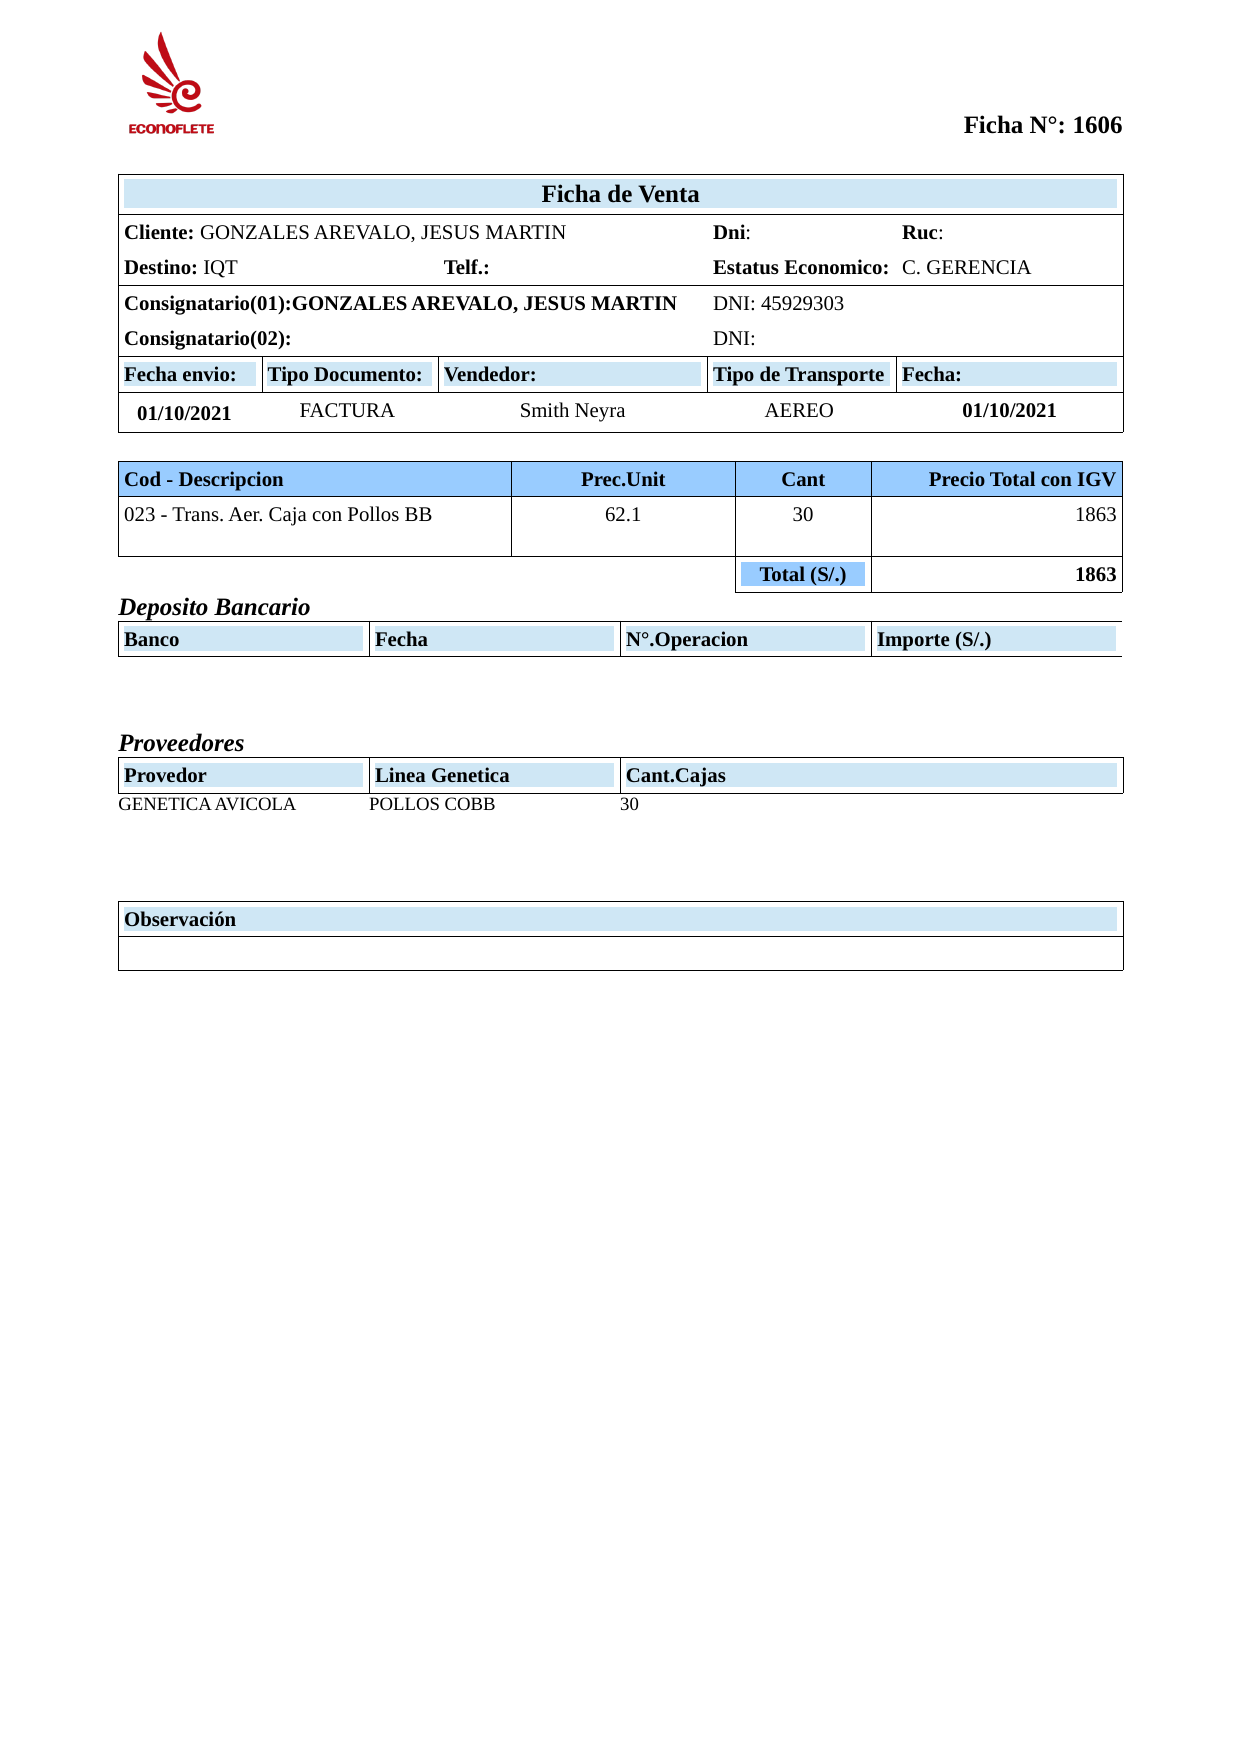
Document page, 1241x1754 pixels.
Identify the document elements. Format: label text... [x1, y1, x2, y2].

table_cell Smith Neyra [438, 393, 707, 432]
table_cell [620, 815, 1123, 836]
table_cell 01/10/2021 [896, 393, 1123, 432]
table_cell [620, 705, 871, 728]
table_header Cant [736, 462, 871, 496]
table_cell Telf.: [438, 249, 707, 285]
table_header Provedor [119, 758, 369, 793]
picture [118, 31, 225, 134]
table_header Precio Total con IGV [872, 462, 1122, 496]
table_cell Destino: IQT [119, 249, 438, 285]
table_cell 01/10/2021 [119, 393, 262, 432]
table_cell [620, 680, 871, 704]
table_cell [118, 836, 369, 858]
table_cell [369, 657, 620, 680]
table_cell [118, 858, 369, 879]
table_cell [118, 557, 511, 592]
table_header Ficha de Venta [119, 175, 1123, 214]
table_cell Fecha: [897, 357, 1123, 392]
table_cell DNI: 45929303 [707, 286, 1123, 321]
table_cell [369, 858, 620, 879]
table_header Observación [119, 902, 1123, 936]
table_cell [369, 705, 620, 728]
table_cell Consignatario(02): [119, 321, 707, 356]
table_cell [118, 815, 369, 836]
table_cell AEREO [707, 393, 896, 432]
table_cell [369, 680, 620, 704]
table_cell POLLOS COBB [369, 794, 620, 814]
table_cell Vendedor: [439, 357, 707, 392]
table_header Linea Genetica [370, 758, 620, 793]
table_cell [511, 557, 735, 592]
table_cell [369, 836, 620, 858]
table_cell [118, 879, 369, 901]
table_cell [871, 705, 1122, 728]
table_cell [118, 680, 369, 704]
table_cell [118, 657, 369, 680]
table_cell Ruc: [896, 215, 1123, 249]
table_cell Estatus Economico: [707, 249, 896, 285]
table_cell Tipo Documento: [263, 357, 438, 392]
table_cell [369, 815, 620, 836]
table_cell 62.1 [512, 497, 735, 556]
table_cell 1863 [872, 557, 1122, 592]
text Proveedores [118, 728, 1122, 757]
table_cell 30 [620, 794, 1123, 814]
table_cell [871, 680, 1122, 704]
table_cell [369, 879, 620, 901]
table_cell Cliente: GONZALES AREVALO, JESUS MARTIN [119, 215, 707, 249]
table_cell [119, 937, 1123, 969]
table_header Importe (S/.) [872, 622, 1122, 656]
table_cell [118, 705, 369, 728]
table_cell FACTURA [262, 393, 438, 432]
table_header Cod - Descripcion [119, 462, 511, 496]
table_cell Dni: [707, 215, 896, 249]
table_header Cant.Cajas [621, 758, 1123, 793]
table_cell [620, 836, 1123, 858]
table_header Banco [119, 622, 369, 656]
table_cell DNI: [707, 321, 1123, 356]
table_cell [871, 657, 1122, 680]
table_cell 1863 [872, 497, 1122, 556]
table_cell 023 - Trans. Aer. Caja con Pollos BB [119, 497, 511, 556]
text Deposito Bancario [118, 592, 1122, 621]
table_cell 30 [736, 497, 871, 556]
table_header Prec.Unit [512, 462, 735, 496]
table_cell GENETICA AVICOLA [118, 794, 369, 814]
table_cell [620, 657, 871, 680]
table_cell Consignatario(01):GONZALES AREVALO, JESUS MARTIN [119, 286, 707, 321]
table_cell C. GERENCIA [896, 249, 1123, 285]
table_cell Fecha envio: [119, 357, 262, 392]
table_cell [620, 879, 1123, 901]
table_cell [620, 858, 1123, 879]
table_cell Total (S/.) [736, 557, 871, 592]
table_header N°.Operacion [621, 622, 871, 656]
table_cell Tipo de Transporte [708, 357, 896, 392]
table_header Fecha [370, 622, 620, 656]
